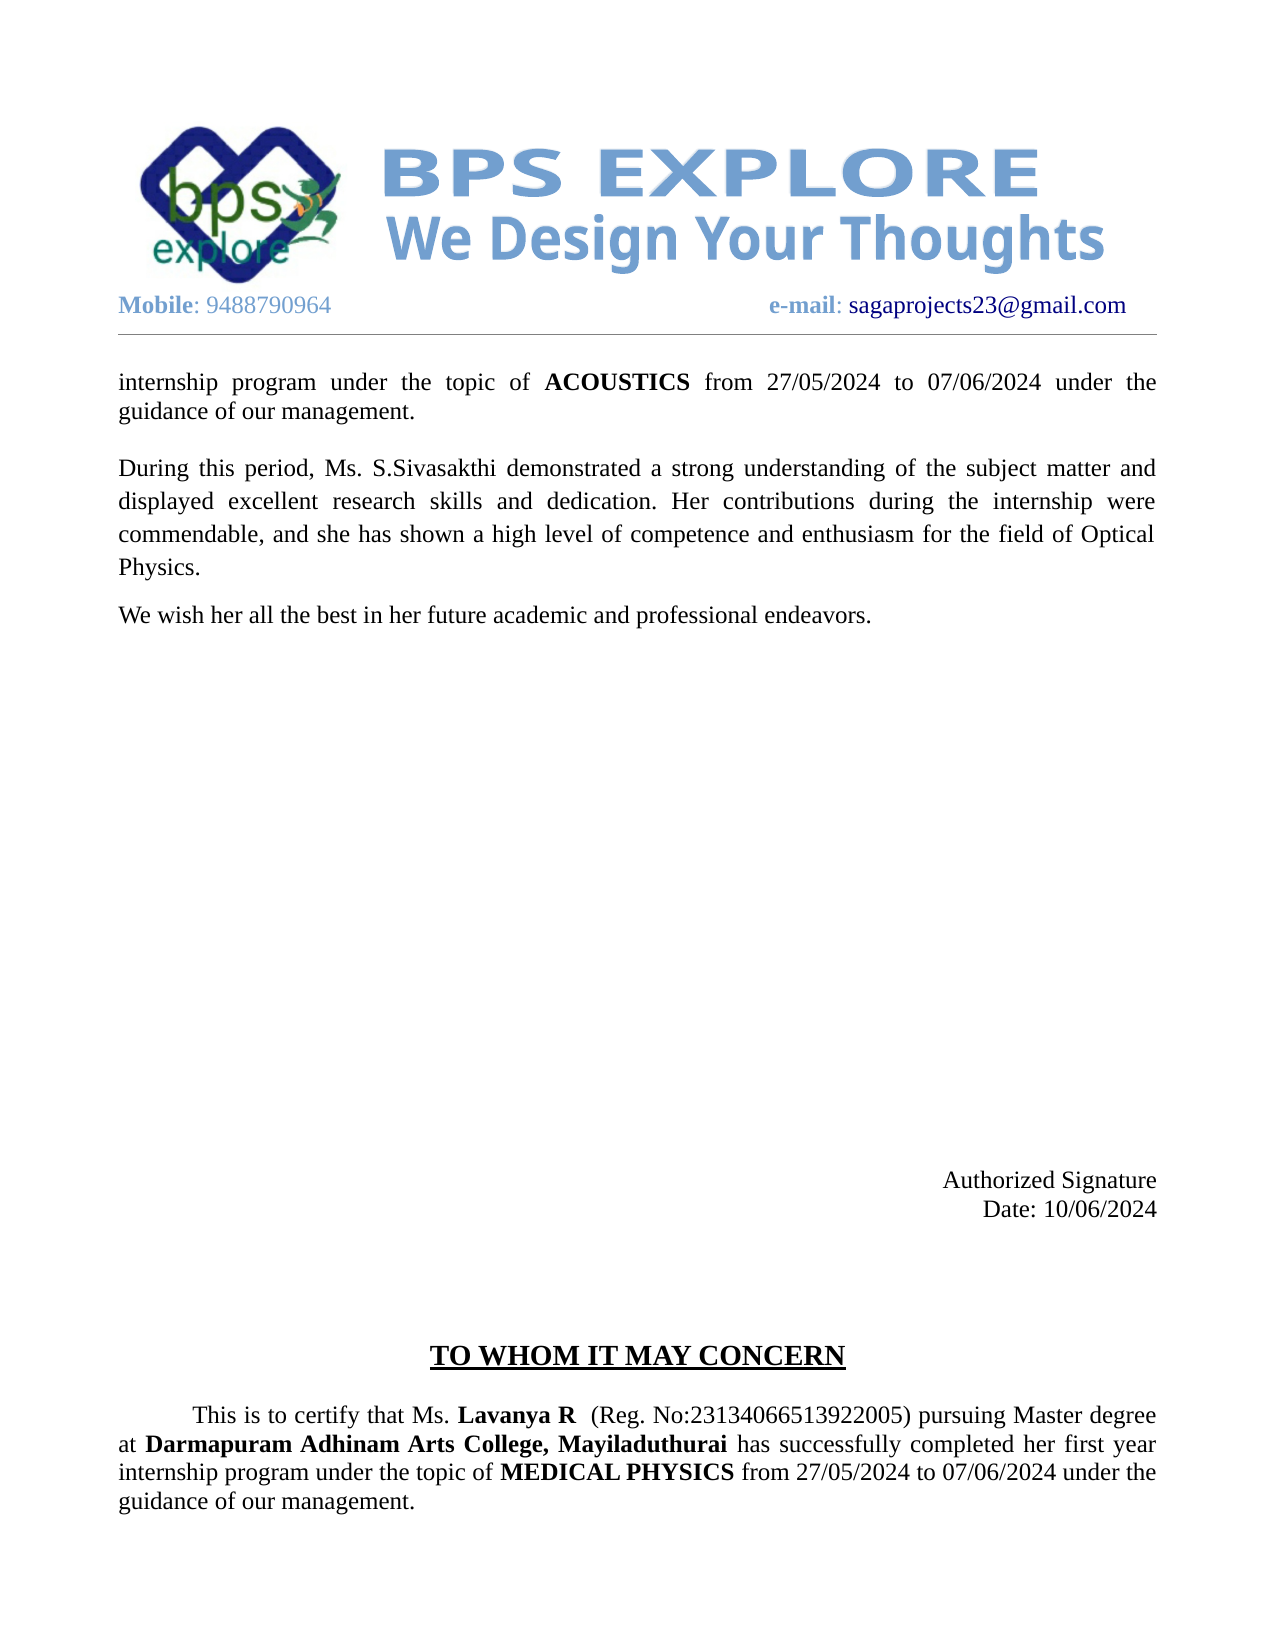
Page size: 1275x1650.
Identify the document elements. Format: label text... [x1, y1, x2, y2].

picture [159, 121, 329, 292]
text Date: 10/06/2024 [118, 1194, 1157, 1223]
text During this period, Ms. S.Sivasakthi demonstrated a strong understanding of the subject matter and displayed excellent research skills and dedication. Her contributions during the internship were commendable, and she has shown a high level of competence and enthusiasm for the field of Optical Physics. [118, 453, 1157, 581]
text We wish her all the best in her future academic and professional endeavors. [118, 600, 1157, 629]
text This is to certify that Ms. Lavanya R (Reg. No:23134066513922005) pursuing Master degree at Darmapuram Adhinam Arts College, Mayiladuthurai has successfully completed her first year internship program under the topic of MEDICAL PHYSICS from 27/05/2024 to 07/06/2024 under the guidance of our management. [118, 1400, 1157, 1515]
text Authorized Signature [118, 1165, 1157, 1194]
text internship program under the topic of ACOUSTICS from 27/05/2024 to 07/06/2024 under the guidance of our management. [118, 367, 1157, 424]
text TO WHOM IT MAY CONCERN [118, 1338, 1157, 1371]
